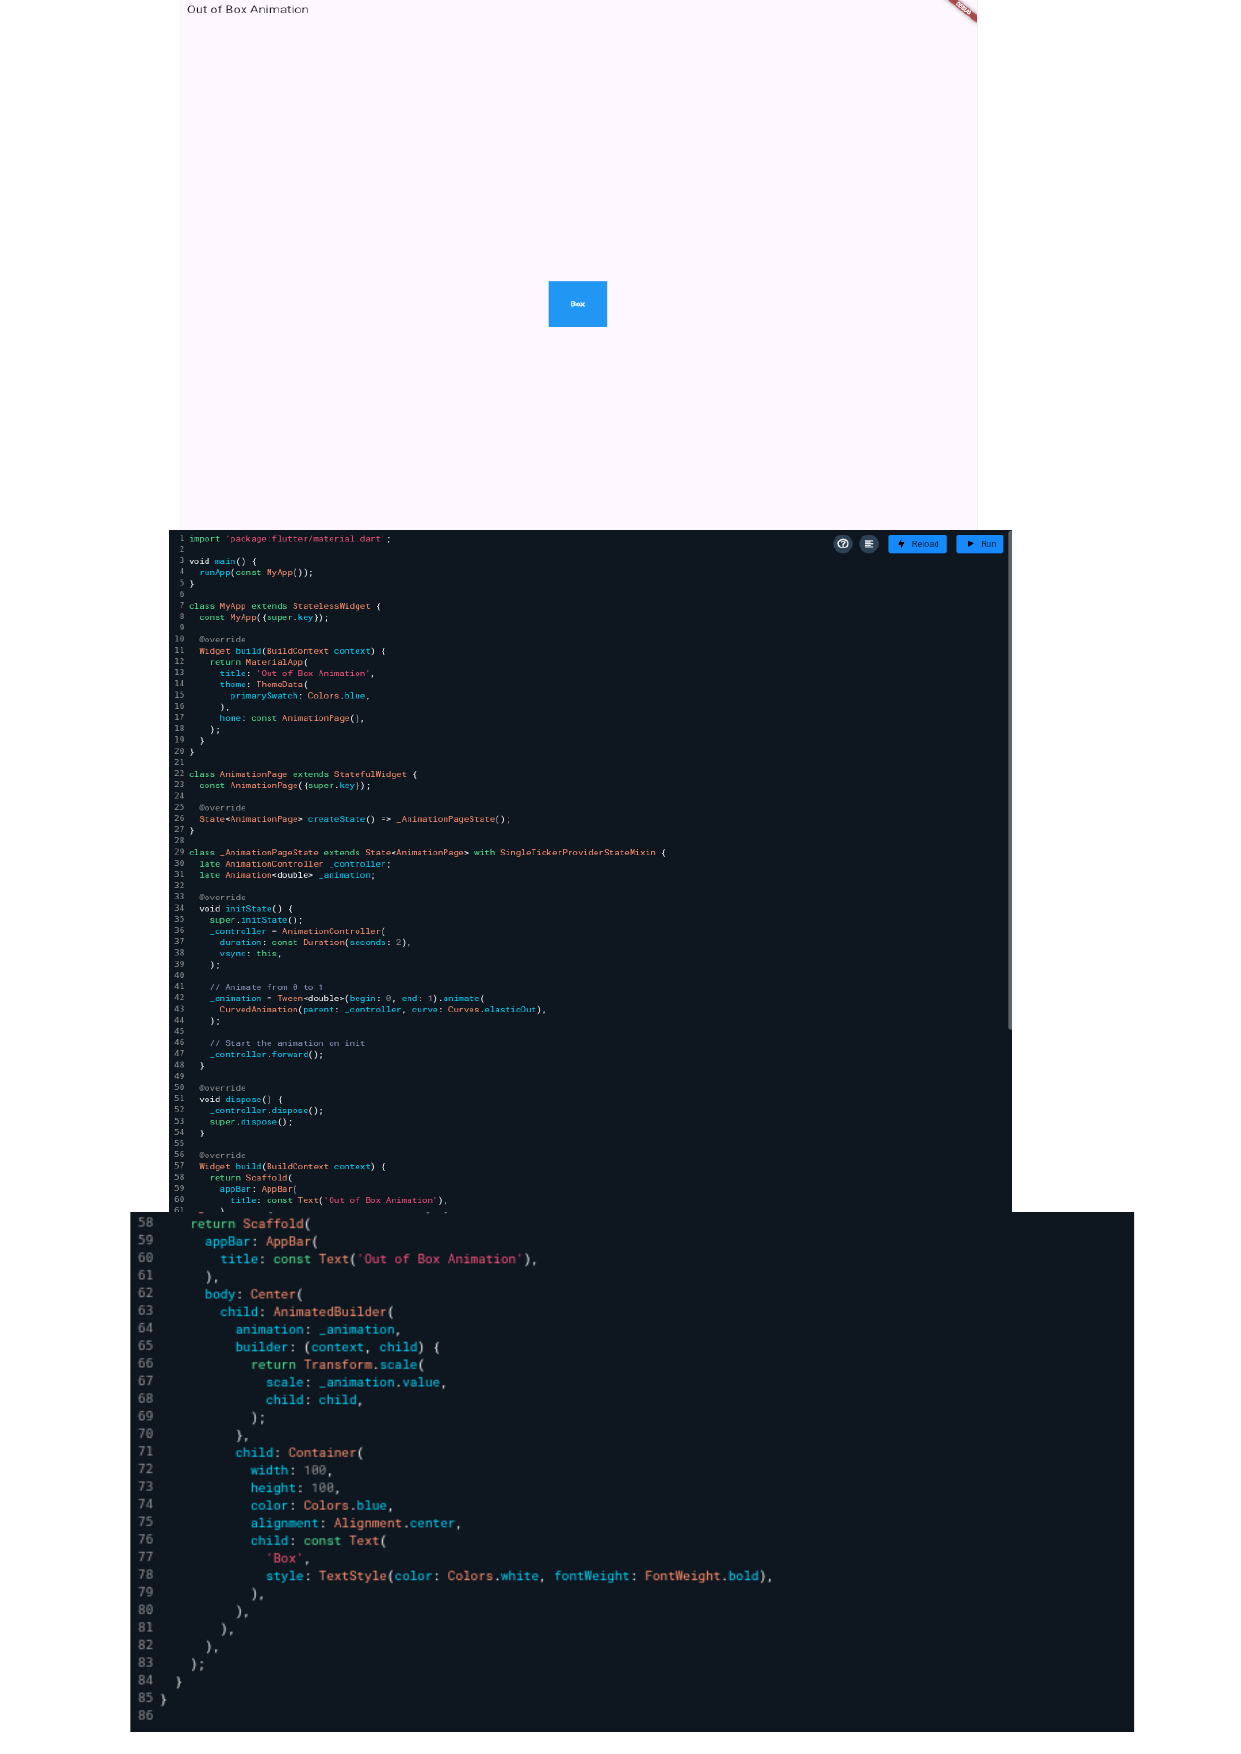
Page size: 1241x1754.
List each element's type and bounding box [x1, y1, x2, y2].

picture [130, 0, 1135, 1732]
